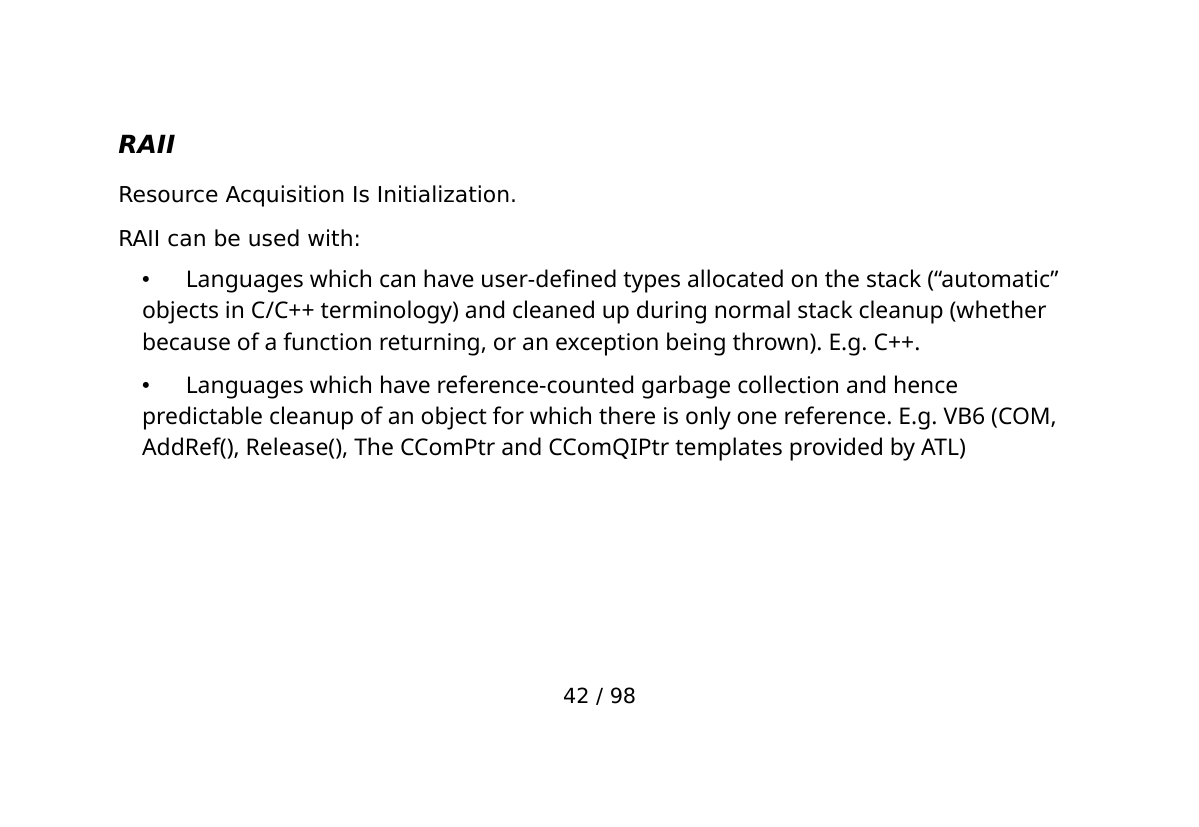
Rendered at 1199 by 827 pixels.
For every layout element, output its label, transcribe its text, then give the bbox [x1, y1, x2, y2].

title RAII [118, 130, 1081, 159]
subtitle Languages which have reference-counted garbage collection and hence predictable cleanup of an object for which there is only one reference. E.g. VB6 (COM, AddRef(), Release(), The CComPtr and CComQIPtr templates provided by ATL) [142, 369, 1081, 463]
subtitle Languages which can have user-defined types allocated on the stack (“automatic” objects in C/C++ terminology) and cleaned up during normal stack cleanup (whether because of a function returning, or an exception being thrown). E.g. C++. [142, 263, 1081, 357]
text RAII can be used with: [118, 226, 1081, 251]
text Resource Acquisition Is Initialization. [118, 183, 1081, 208]
